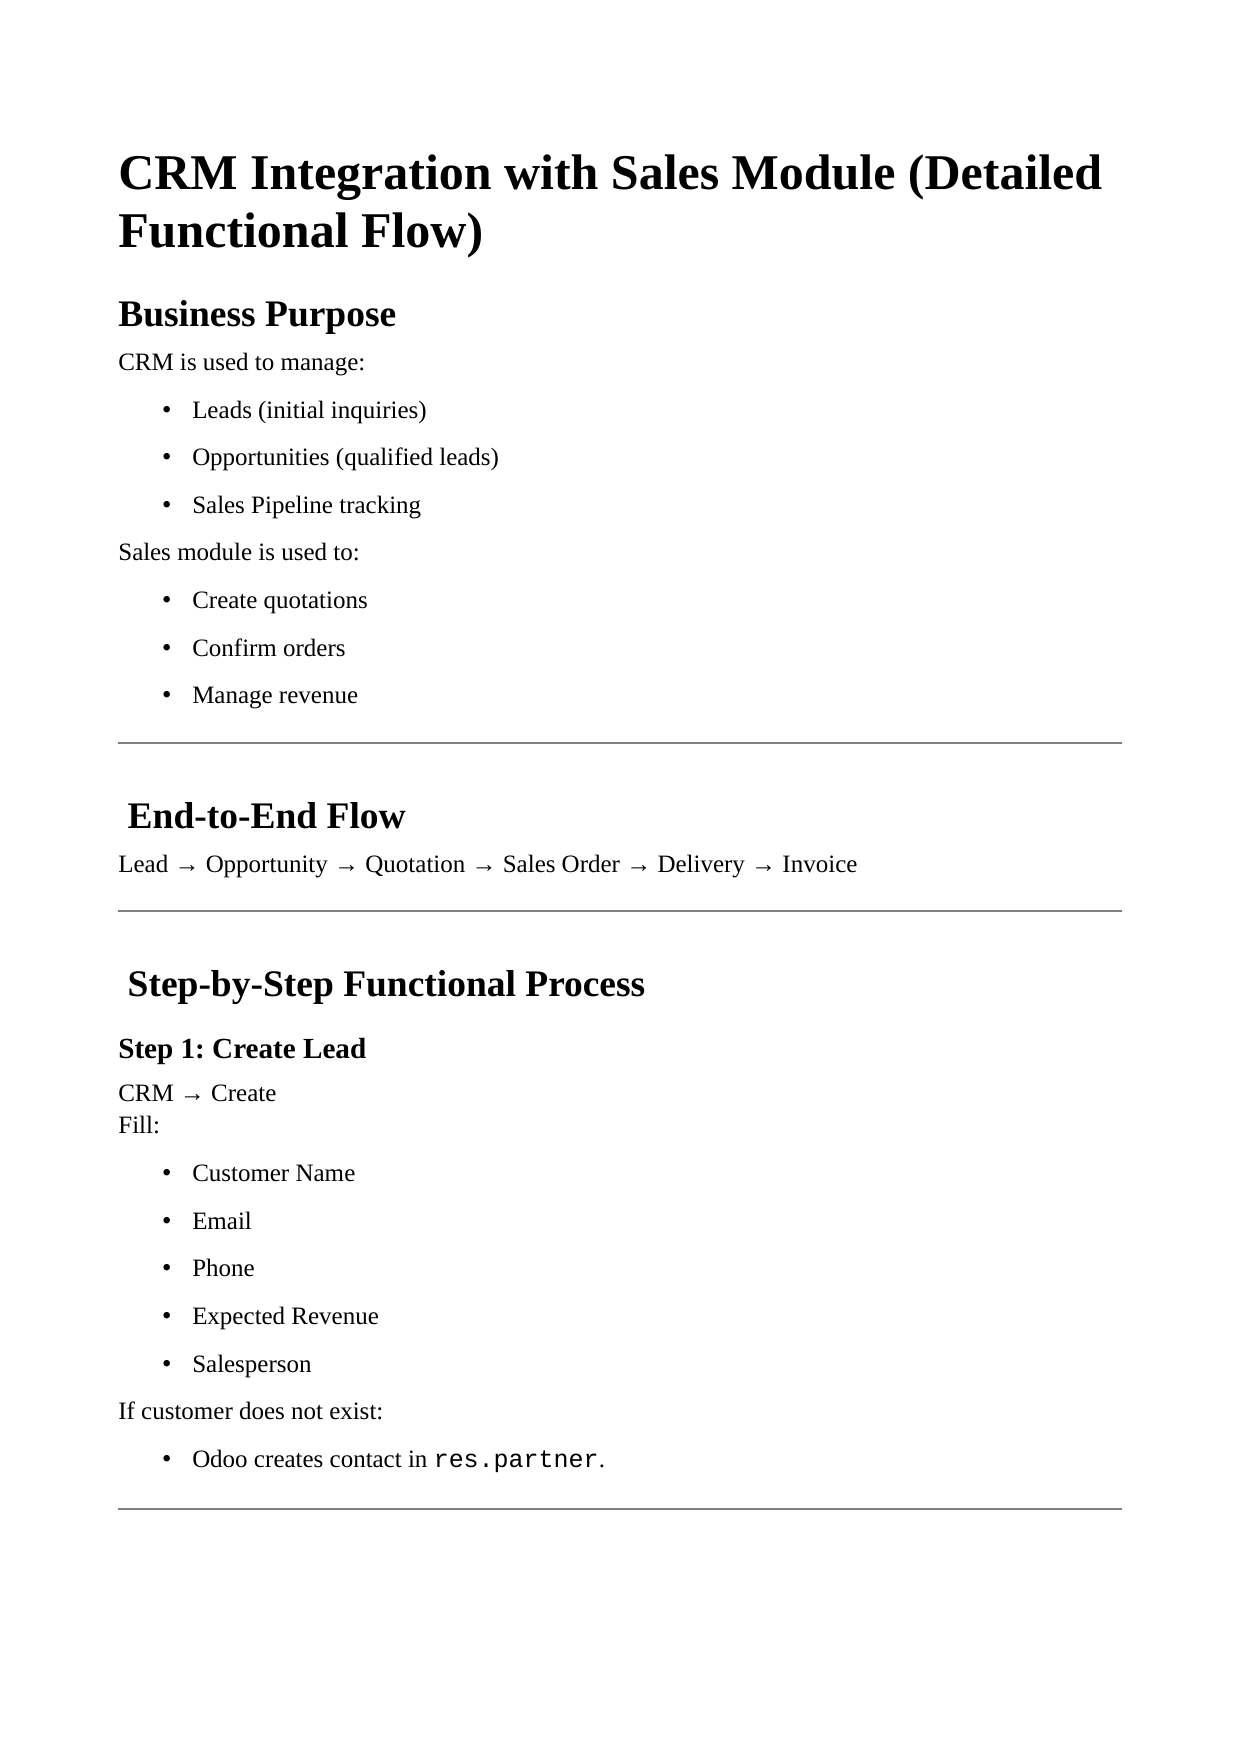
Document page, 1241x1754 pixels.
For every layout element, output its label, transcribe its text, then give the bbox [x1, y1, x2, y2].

text If customer does not exist: [118, 1396, 1122, 1425]
subtitle End-to-End Flow [118, 793, 1122, 836]
list Opportunities (qualified leads) [162, 442, 1122, 471]
list Sales Pipeline tracking [162, 490, 1122, 519]
subtitle Step 1: Create Lead [118, 1032, 1122, 1065]
list Email [162, 1206, 1122, 1234]
list Expected Revenue [162, 1301, 1122, 1330]
text Lead → Opportunity → Quotation → Sales Order → Delivery → Invoice [118, 849, 1122, 877]
list Odoo creates contact in res.partner. [162, 1444, 1122, 1475]
list Leads (initial inquiries) [162, 395, 1122, 423]
text CRM → Create Fill: [118, 1078, 1122, 1139]
subtitle CRM Integration with Sales Module (Detailed Functional Flow) [118, 143, 1122, 258]
text CRM is used to manage: [118, 347, 1122, 376]
subtitle Step-by-Step Functional Process [118, 961, 1122, 1004]
list Salesperson [162, 1349, 1122, 1377]
text Sales module is used to: [118, 537, 1122, 566]
list Confirm orders [162, 633, 1122, 661]
list Customer Name [162, 1158, 1122, 1187]
list Create quotations [162, 585, 1122, 614]
list Manage revenue [162, 680, 1122, 709]
subtitle Business Purpose [118, 291, 1122, 334]
list Phone [162, 1253, 1122, 1282]
